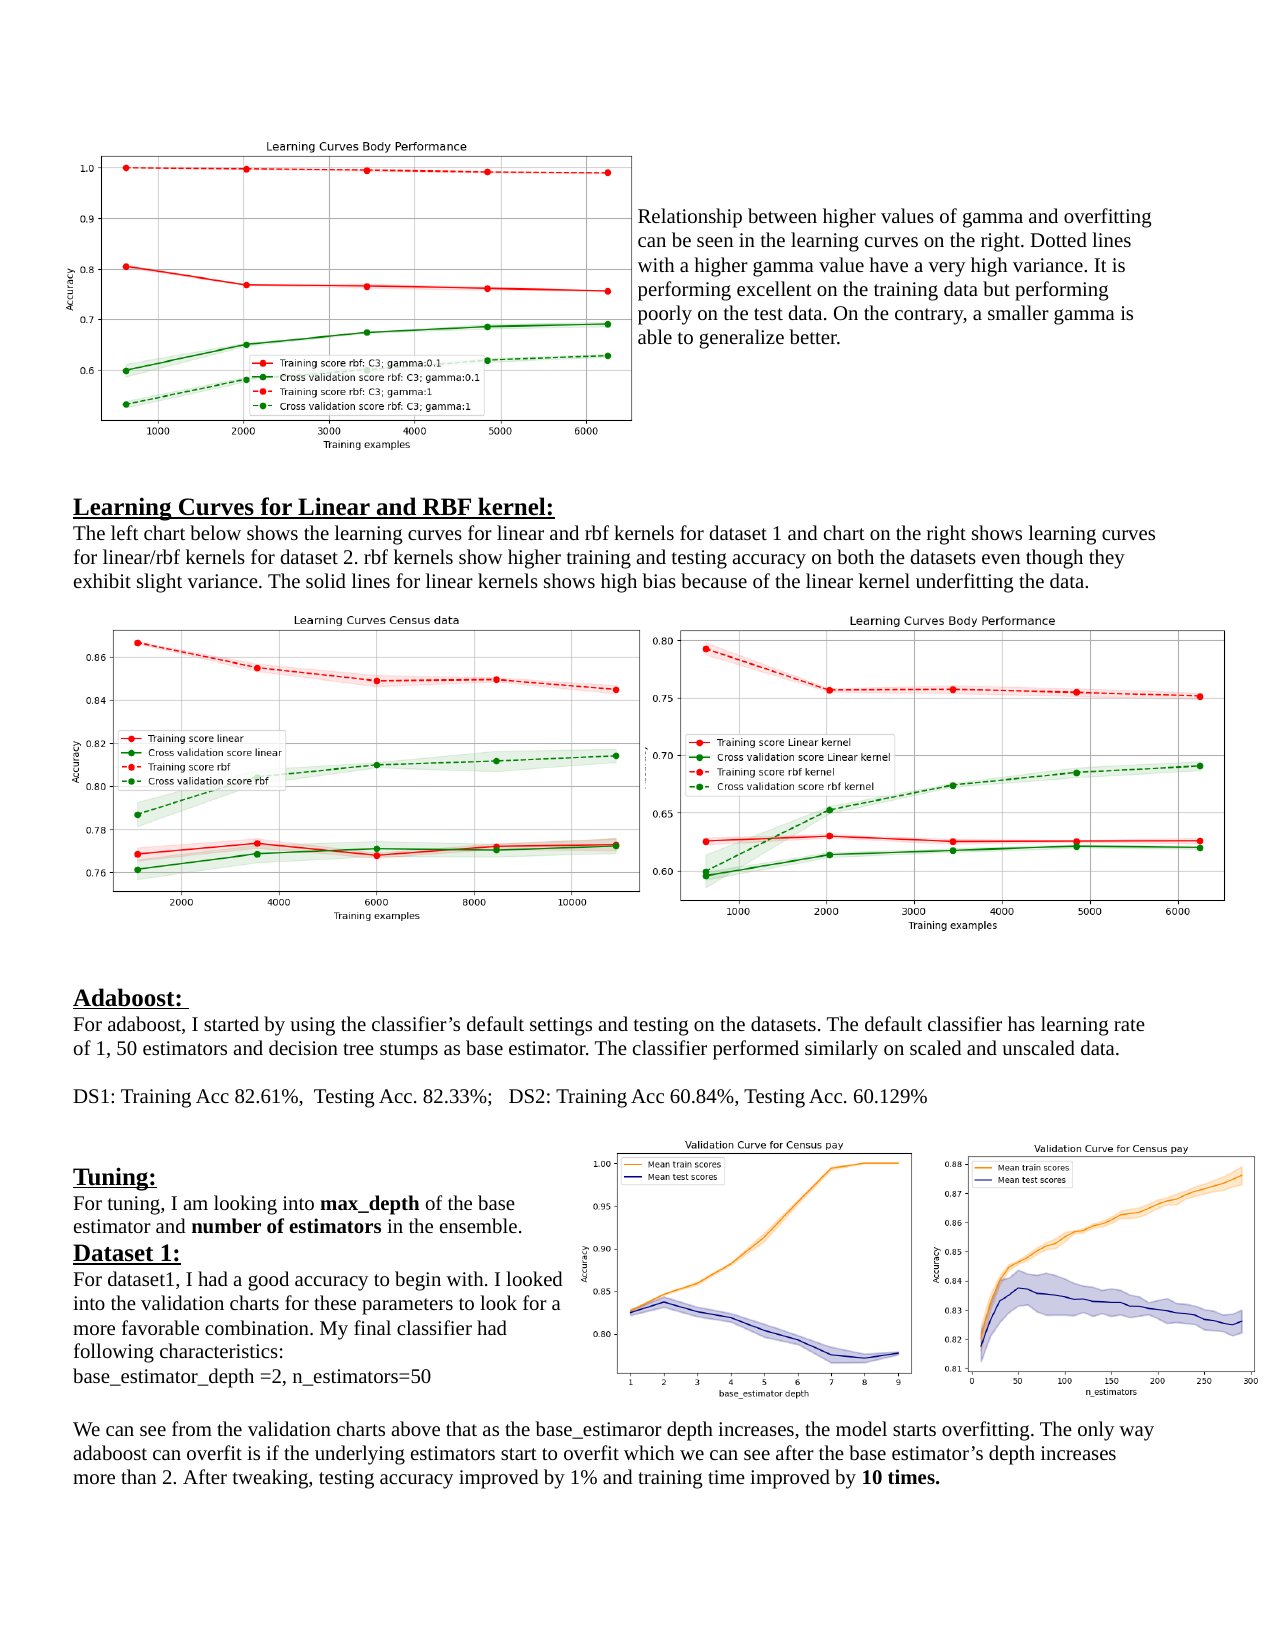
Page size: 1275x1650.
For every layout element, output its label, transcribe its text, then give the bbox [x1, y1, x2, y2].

picture [59, 135, 638, 456]
picture [927, 1139, 1264, 1402]
text Tuning: For tuning, I am looking into max_depth of the base estimator and number of estimators in the ensemble. Dataset 1: For dataset1, I had a good accuracy to begin with. I looked into the validation charts for these parameters to look for a more favorable combination. My final classifier had following characteristics: base_estimator_depth =2, n_estimators=50 [73, 1162, 575, 1388]
text Adaboost: [73, 983, 1158, 1012]
text Relationship between higher values of gamma and overfitting can be seen in the learning curves on the right. Dotted lines with a higher gamma value have a very high variance. It is performing excellent on the training data but performing poorly on the test data. On the contrary, a smaller gamma is able to generalize better. [638, 204, 1158, 349]
picture [65, 609, 1231, 937]
text For adaboost, I started by using the classifier’s default settings and testing on the datasets. The default classifier has learning rate of 1, 50 estimators and decision tree stumps as base estimator. The classifier performed similarly on scaled and unscaled data. [73, 1012, 1158, 1060]
picture [575, 1135, 917, 1404]
text DS1: Training Acc 82.61%, Testing Acc. 82.33%; DS2: Training Acc 60.84%, Testing Acc. 60.129% [73, 1084, 1158, 1108]
text The left chart below shows the learning curves for linear and rbf kernels for dataset 1 and chart on the right shows learning curves for linear/rbf kernels for dataset 2. rbf kernels show higher training and testing accuracy on both the datasets even though they exhibit slight variance. The solid lines for linear kernels shows high bias because of the linear kernel underfitting the data. [73, 521, 1158, 593]
text We can see from the validation charts above that as the base_estimaror depth increases, the model starts overfitting. The only way adaboost can overfit is if the underlying estimators start to overfit which we can see after the base estimator’s depth increases more than 2. After tweaking, testing accuracy improved by 1% and training time improved by 10 times. [73, 1417, 1158, 1491]
text Learning Curves for Linear and RBF kernel: [73, 492, 1158, 521]
